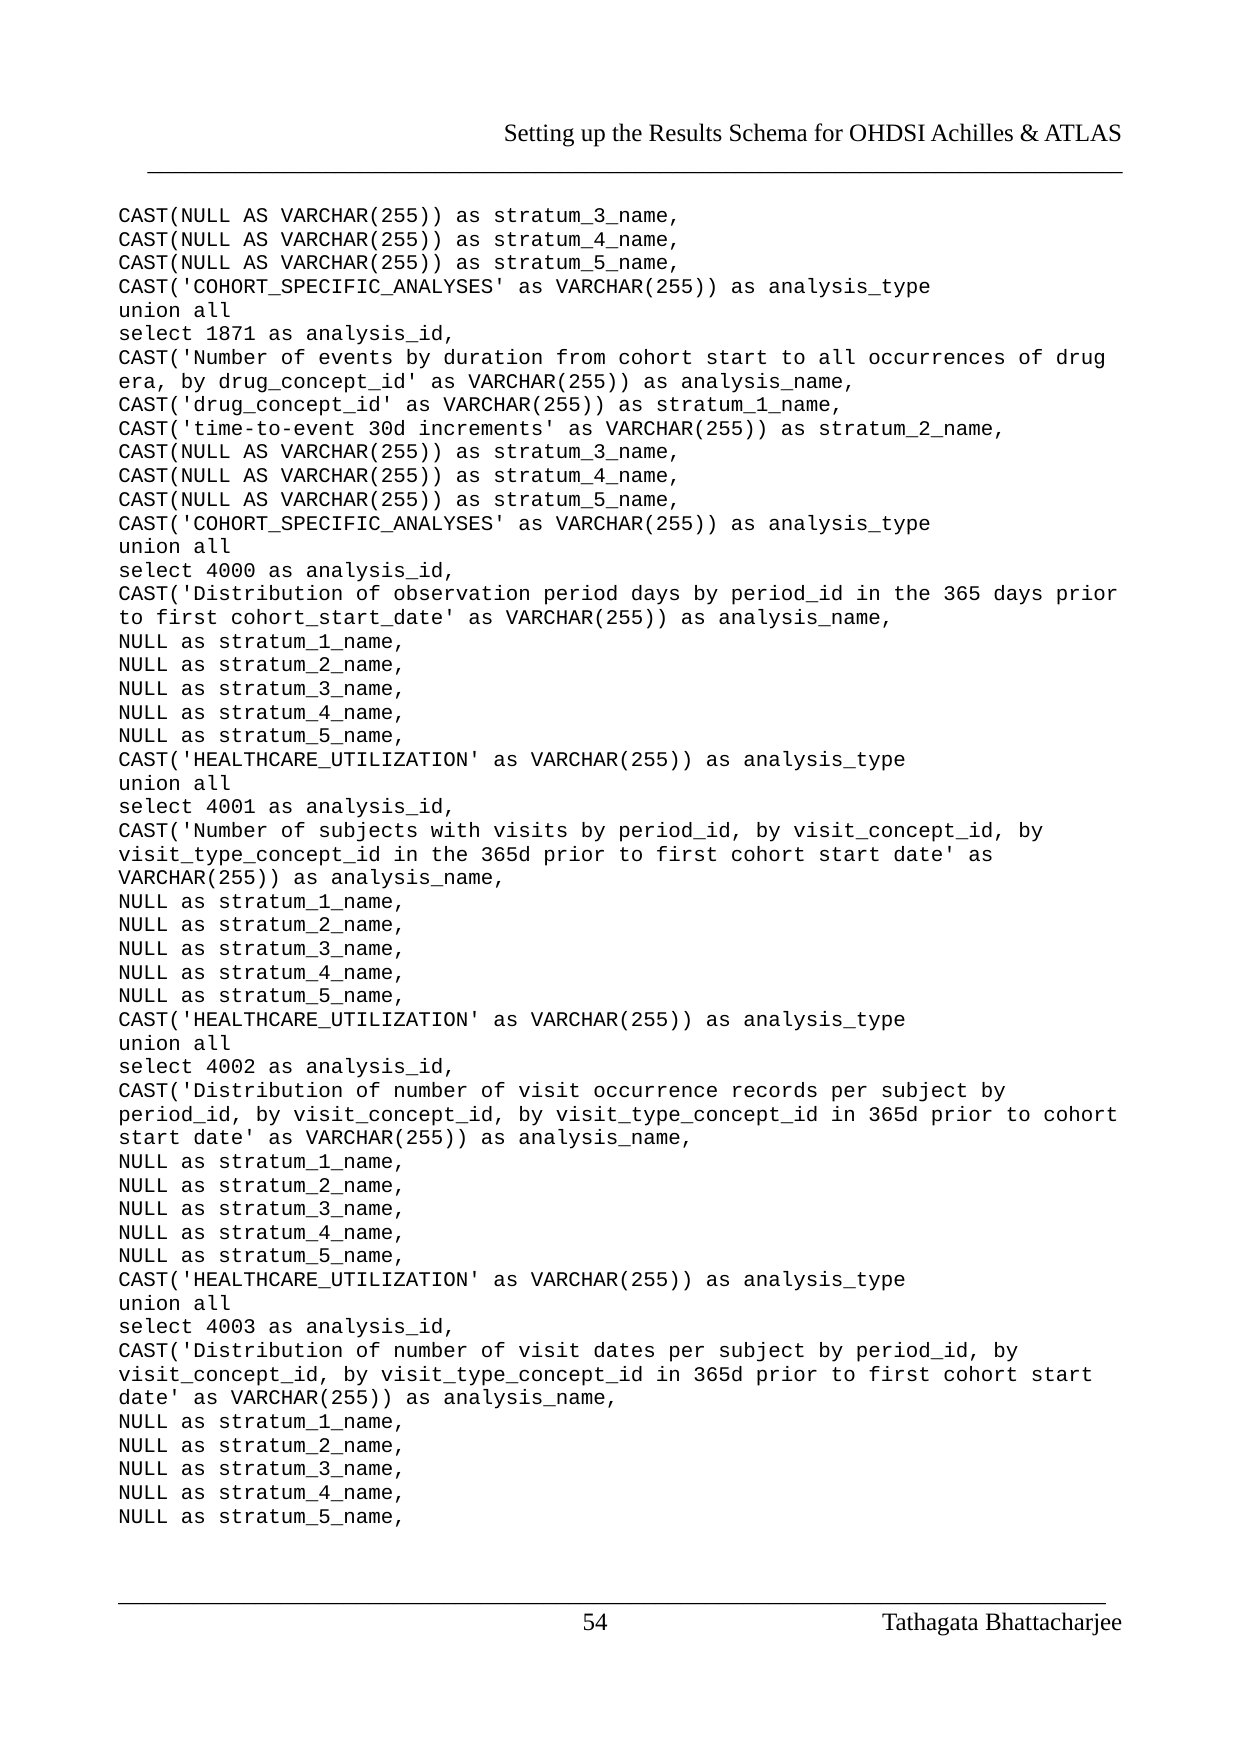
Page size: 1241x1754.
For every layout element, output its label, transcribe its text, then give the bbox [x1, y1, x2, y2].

text NULL as stratum_4_name, [118, 1222, 1122, 1246]
text CAST('Distribution of observation period days by period_id in the 365 days prior to first cohort_start_date' as VARCHAR(255)) as analysis_name, [118, 583, 1122, 631]
text NULL as stratum_2_name, [118, 654, 1122, 678]
text select 4002 as analysis_id, [118, 1056, 1122, 1080]
text CAST(NULL AS VARCHAR(255)) as stratum_5_name, [118, 252, 1122, 276]
text select 4003 as analysis_id, [118, 1316, 1122, 1340]
text union all [118, 773, 1122, 796]
text NULL as stratum_1_name, [118, 1151, 1122, 1174]
text CAST('HEALTHCARE_UTILIZATION' as VARCHAR(255)) as analysis_type [118, 1269, 1122, 1293]
text CAST(NULL AS VARCHAR(255)) as stratum_4_name, [118, 229, 1122, 252]
text CAST('HEALTHCARE_UTILIZATION' as VARCHAR(255)) as analysis_type [118, 1009, 1122, 1033]
text CAST('time-to-event 30d increments' as VARCHAR(255)) as stratum_2_name, [118, 418, 1122, 442]
text select 4001 as analysis_id, [118, 796, 1122, 820]
text select 4000 as analysis_id, [118, 560, 1122, 583]
text NULL as stratum_2_name, [118, 914, 1122, 938]
text CAST('Distribution of number of visit occurrence records per subject by period_id, by visit_concept_id, by visit_type_concept_id in 365d prior to cohort start date' as VARCHAR(255)) as analysis_name, [118, 1080, 1122, 1151]
text NULL as stratum_4_name, [118, 702, 1122, 725]
text union all [118, 536, 1122, 560]
text CAST('Number of events by duration from cohort start to all occurrences of drug era, by drug_concept_id' as VARCHAR(255)) as analysis_name, [118, 347, 1122, 394]
text NULL as stratum_1_name, [118, 1411, 1122, 1435]
text CAST(NULL AS VARCHAR(255)) as stratum_3_name, [118, 205, 1122, 229]
text NULL as stratum_1_name, [118, 891, 1122, 914]
text CAST('Number of subjects with visits by period_id, by visit_concept_id, by visit_type_concept_id in the 365d prior to first cohort start date' as VARCHAR(255)) as analysis_name, [118, 820, 1122, 891]
text NULL as stratum_4_name, [118, 1482, 1122, 1506]
text CAST(NULL AS VARCHAR(255)) as stratum_3_name, [118, 442, 1122, 465]
text NULL as stratum_4_name, [118, 962, 1122, 985]
text NULL as stratum_5_name, [118, 725, 1122, 749]
text NULL as stratum_3_name, [118, 938, 1122, 962]
text NULL as stratum_5_name, [118, 1506, 1122, 1529]
text NULL as stratum_5_name, [118, 985, 1122, 1009]
text CAST(NULL AS VARCHAR(255)) as stratum_4_name, [118, 465, 1122, 489]
text NULL as stratum_3_name, [118, 678, 1122, 702]
text CAST('COHORT_SPECIFIC_ANALYSES' as VARCHAR(255)) as analysis_type [118, 512, 1122, 536]
text NULL as stratum_3_name, [118, 1198, 1122, 1222]
text NULL as stratum_2_name, [118, 1174, 1122, 1198]
text CAST('Distribution of number of visit dates per subject by period_id, by visit_concept_id, by visit_type_concept_id in 365d prior to first cohort start date' as VARCHAR(255)) as analysis_name, [118, 1340, 1122, 1411]
text CAST('COHORT_SPECIFIC_ANALYSES' as VARCHAR(255)) as analysis_type [118, 276, 1122, 300]
text NULL as stratum_1_name, [118, 631, 1122, 654]
text NULL as stratum_3_name, [118, 1458, 1122, 1482]
text union all [118, 1033, 1122, 1056]
text NULL as stratum_2_name, [118, 1435, 1122, 1458]
text NULL as stratum_5_name, [118, 1246, 1122, 1269]
text CAST('drug_concept_id' as VARCHAR(255)) as stratum_1_name, [118, 394, 1122, 418]
text select 1871 as analysis_id, [118, 323, 1122, 347]
text CAST(NULL AS VARCHAR(255)) as stratum_5_name, [118, 489, 1122, 512]
text union all [118, 300, 1122, 323]
text CAST('HEALTHCARE_UTILIZATION' as VARCHAR(255)) as analysis_type [118, 749, 1122, 773]
text union all [118, 1293, 1122, 1316]
